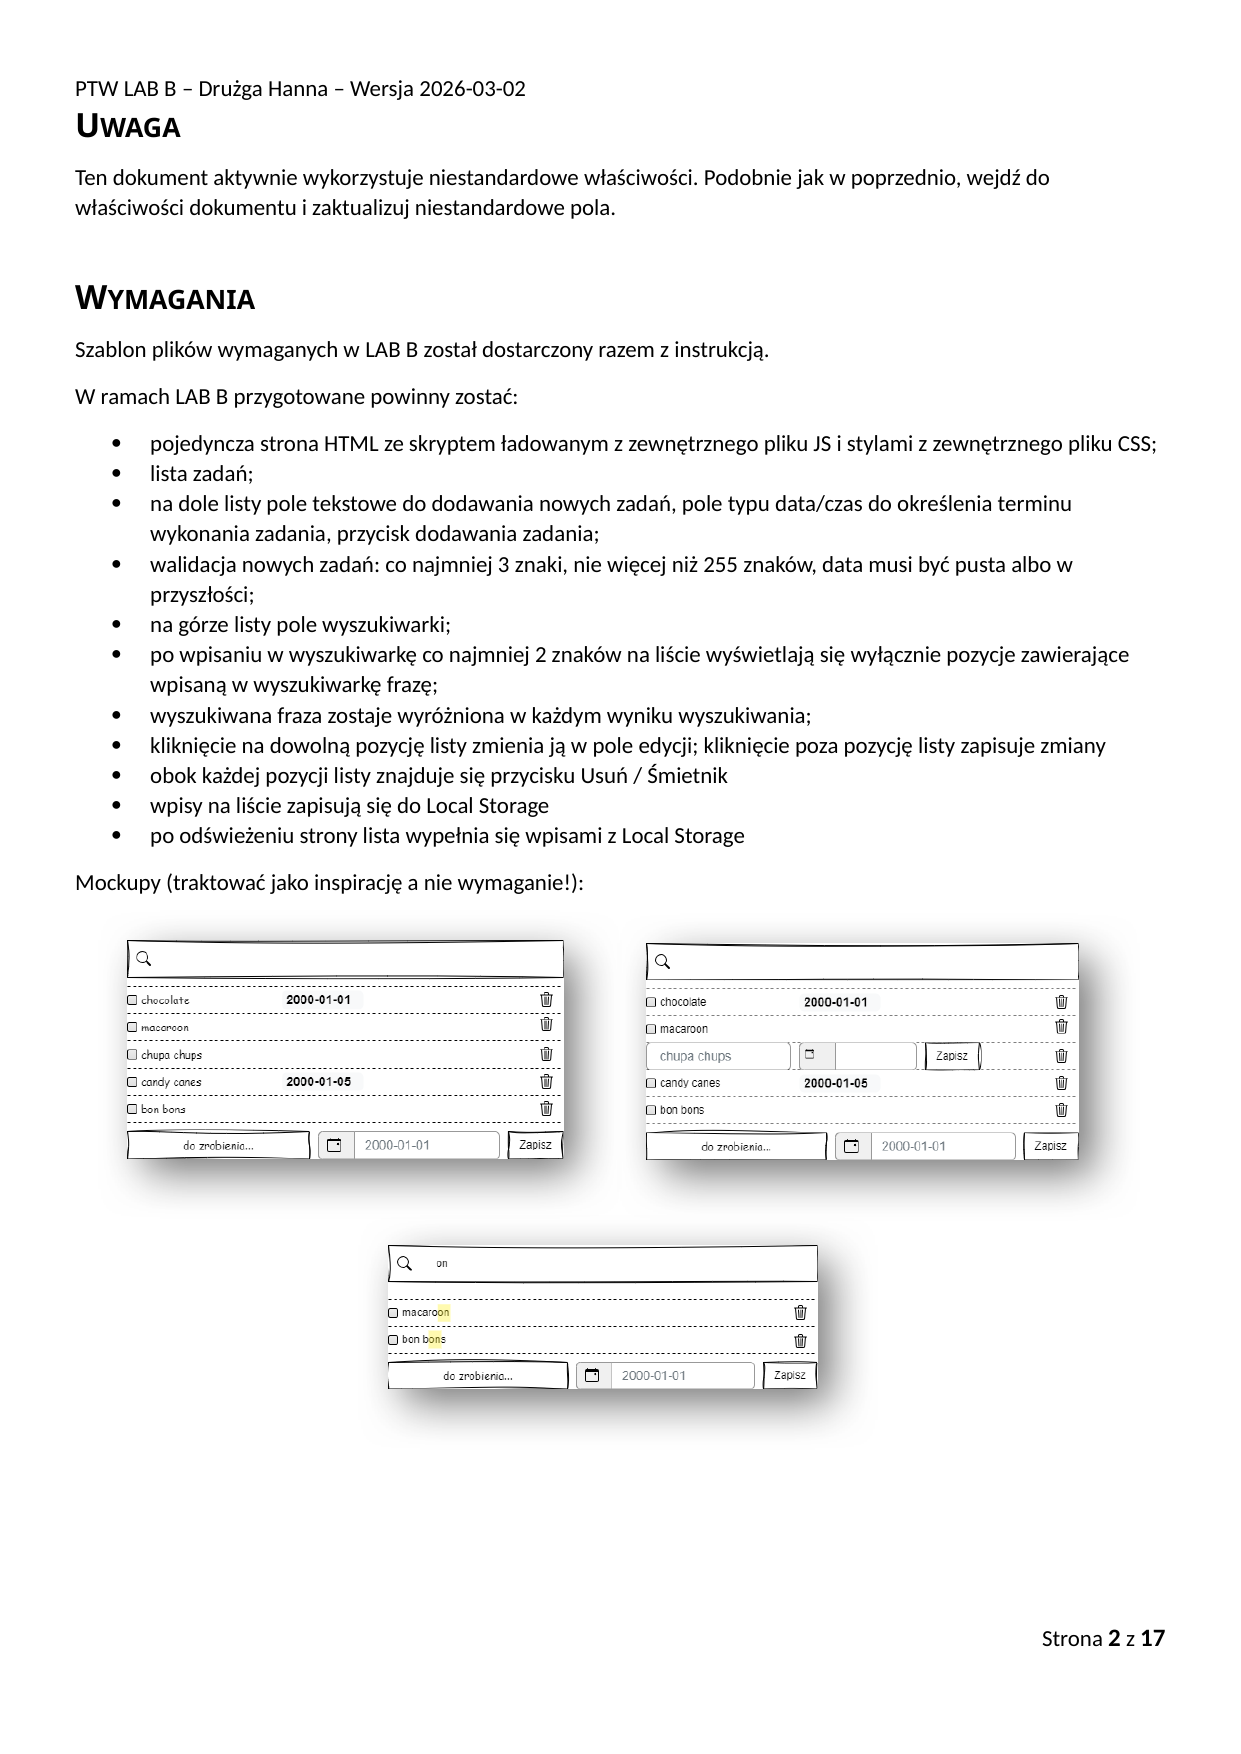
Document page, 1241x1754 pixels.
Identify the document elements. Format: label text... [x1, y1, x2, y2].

list wpisy na liście zapisują się do Local Storage [112, 791, 1165, 819]
picture [388, 1245, 818, 1389]
list na dole listy pole tekstowe do dodawania nowych zadań, pole typu data/czas do określenia terminu wykonania zadania, przycisk dodawania zadania; [112, 489, 1165, 547]
list kliknięcie na dowolną pozycję listy zmienia ją w pole edycji; kliknięcie poza pozycję listy zapisuje zmiany [112, 731, 1165, 759]
subtitle Wymagania [75, 274, 1165, 319]
subtitle Uwaga [75, 102, 1165, 147]
text Szablon plików wymaganych w LAB B został dostarczony razem z instrukcją. [75, 335, 1165, 363]
text W ramach LAB B przygotowane powinny zostać: [75, 382, 1165, 410]
list wyszukiwana fraza zostaje wyróżniona w każdym wyniku wyszukiwania; [112, 701, 1165, 729]
list po odświeżeniu strony lista wypełnia się wpisami z Local Storage [112, 822, 1165, 849]
list obok każdej pozycji listy znajduje się przycisku Usuń / Śmietnik [112, 761, 1165, 789]
list po wpisaniu w wyszukiwarkę co najmniej 2 znaków na liście wyświetlają się wyłącznie pozycje zawierające wpisaną w wyszukiwarkę frazę; [112, 640, 1165, 698]
list na górze listy pole wyszukiwarki; [112, 610, 1165, 638]
picture [646, 943, 1079, 1160]
text Mockupy (traktować jako inspirację a nie wymaganie!): [75, 868, 1165, 896]
text Ten dokument aktywnie wykorzystuje niestandardowe właściwości. Podobnie jak w poprzednio, wejdź do właściwości dokumentu i zaktualizuj niestandardowe pola. [75, 163, 1165, 221]
list pojedyncza strona HTML ze skryptem ładowanym z zewnętrznego pliku JS i stylami z zewnętrznego pliku CSS; [112, 429, 1165, 457]
picture [127, 940, 564, 1159]
list lista zadań; [112, 459, 1165, 487]
list walidacja nowych zadań: co najmniej 3 znaki, nie więcej niż 255 znaków, data musi być pusta albo w przyszłości; [112, 550, 1165, 608]
